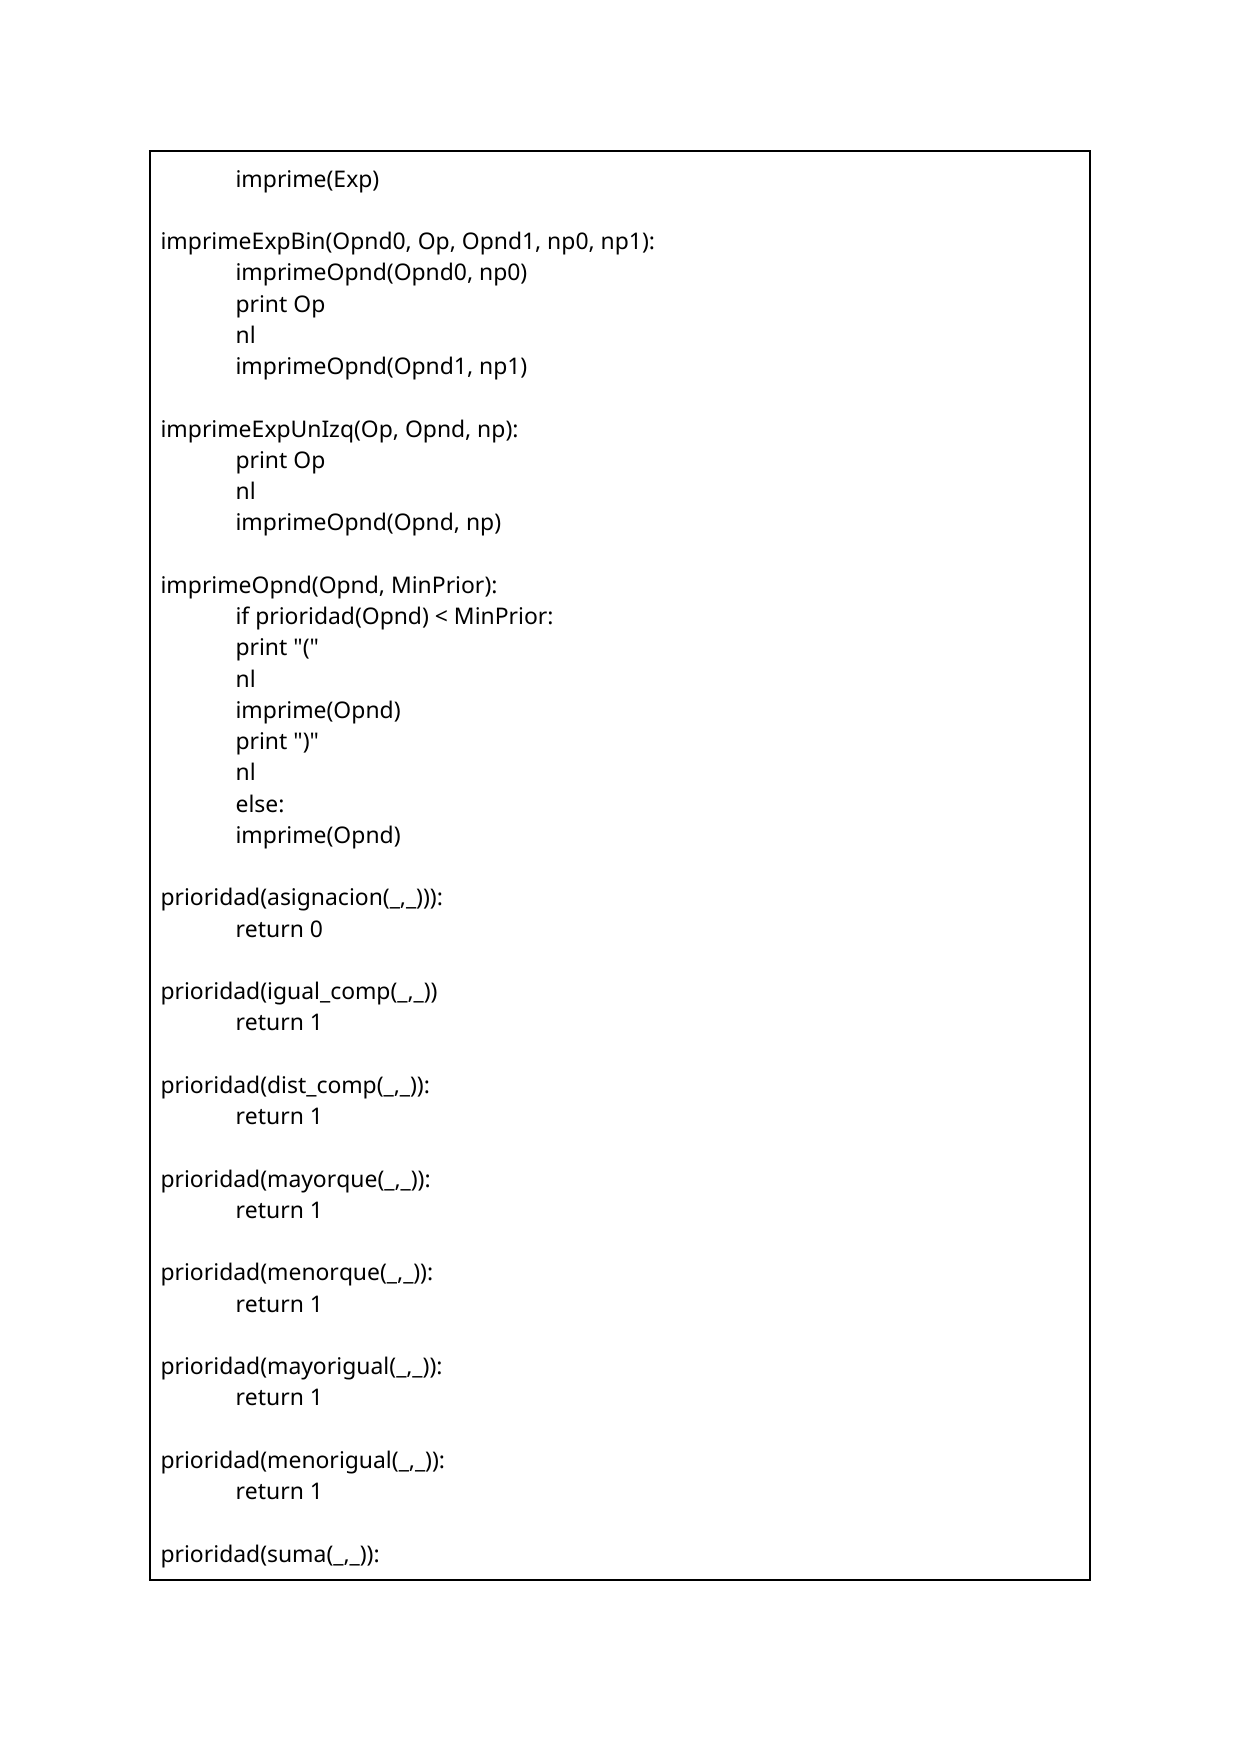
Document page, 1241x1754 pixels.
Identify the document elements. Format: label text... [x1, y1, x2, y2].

table_header imprime(Exp) imprimeExpBin(Opnd0, Op, Opnd1, np0, np1): imprimeOpnd(Opnd0, np0) print Op nl imprimeOpnd(Opnd1, np1) imprimeExpUnIzq(Op, Opnd, np): print Op nl imprimeOpnd(Opnd, np) imprimeOpnd(Opnd, MinPrior): if prioridad(Opnd) < MinPrior: print "(" nl imprime(Opnd) print ")" nl else: imprime(Opnd) prioridad(asignacion(_,_))): return 0 prioridad(igual_comp(_,_)) return 1 prioridad(dist_comp(_,_)): return 1 prioridad(mayorque(_,_)): return 1 prioridad(menorque(_,_)): return 1 prioridad(mayorigual(_,_)): return 1 prioridad(menorigual(_,_)): return 1 prioridad(suma(_,_)): [151, 152, 1089, 1579]
